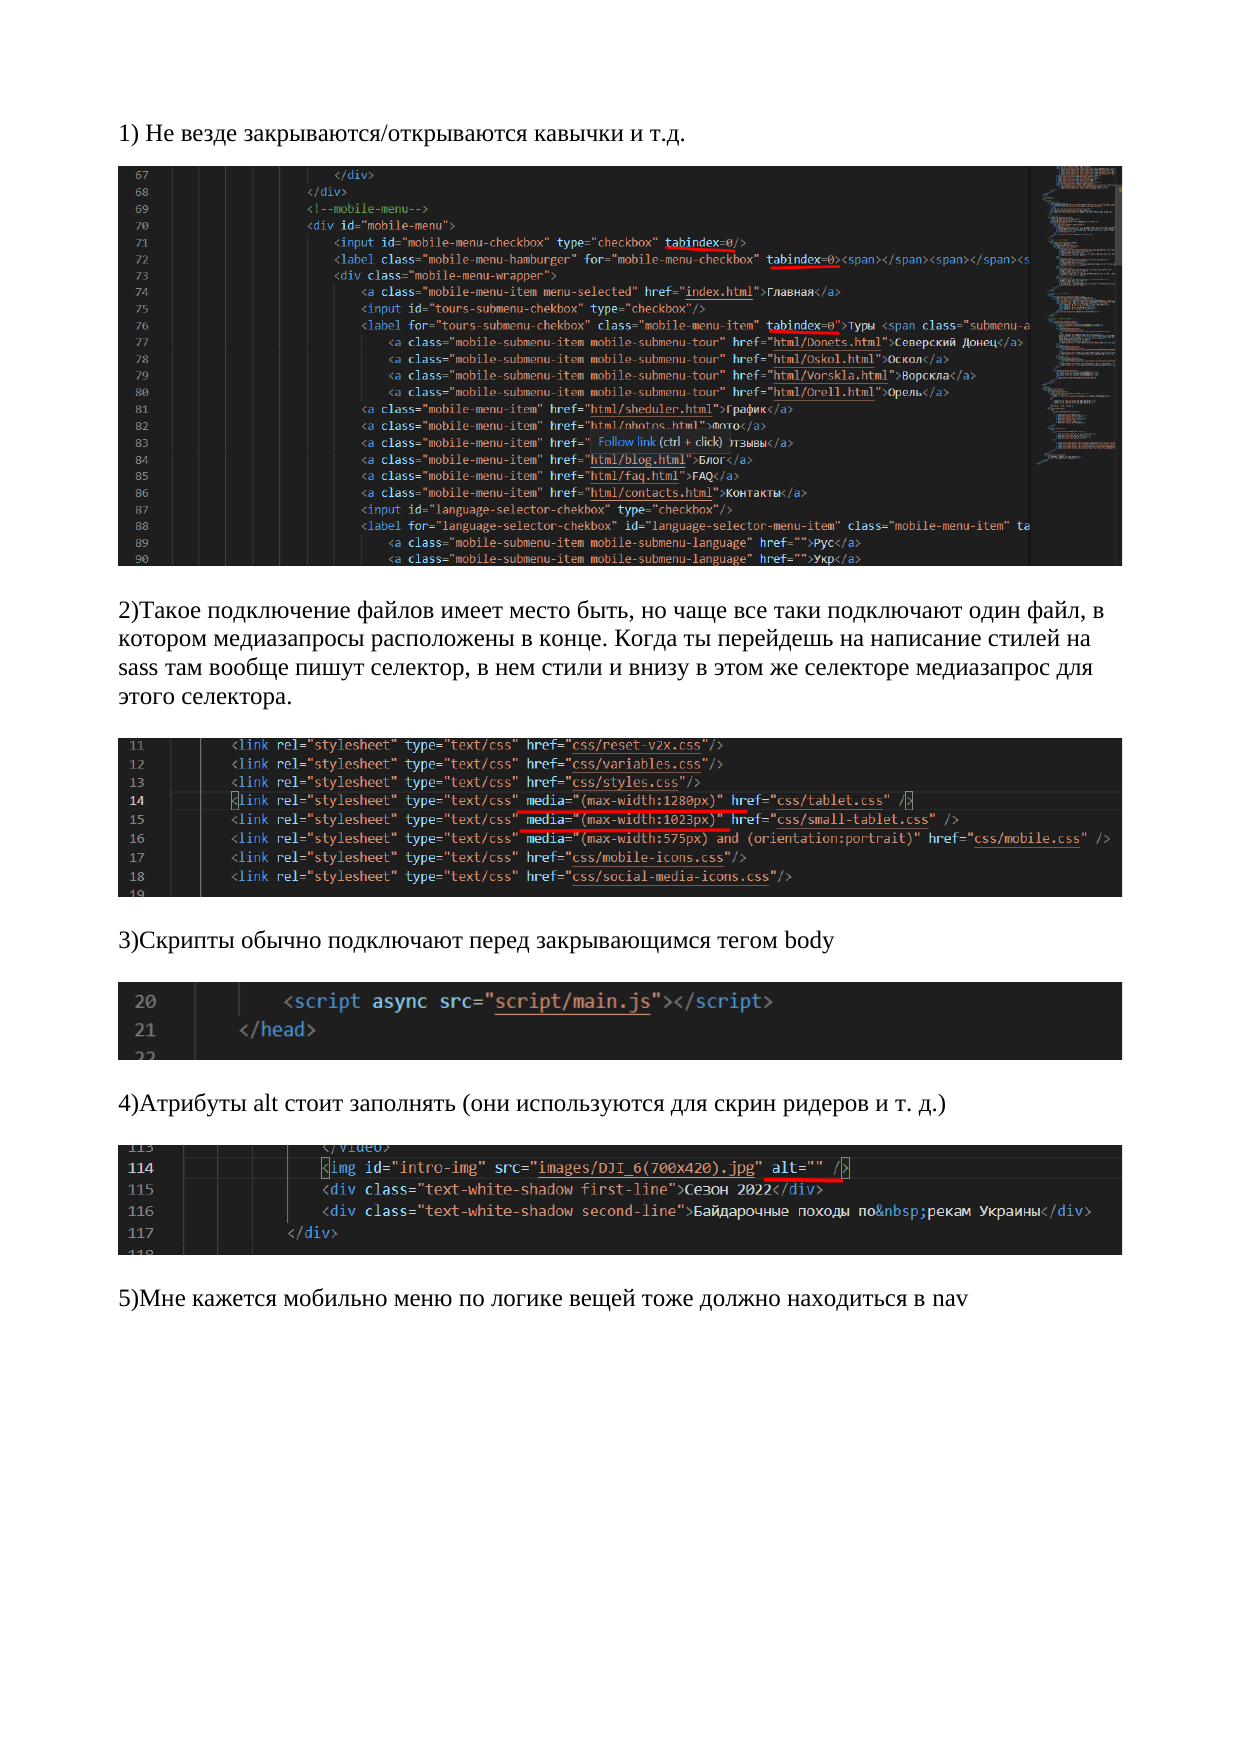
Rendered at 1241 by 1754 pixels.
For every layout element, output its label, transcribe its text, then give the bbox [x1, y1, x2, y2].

text 3)Скрипты обычно подключают перед закрывающимся тегом body [118, 925, 1122, 954]
text 5)Мне кажется мобильно меню по логике вещей тоже должно находиться в nav [118, 1283, 1122, 1312]
text 2)Такое подключение файлов имеет место быть, но чаще все таки подключают один файл, в котором медиазапросы расположены в конце. Когда ты перейдешь на написание стилей на sass там вообще пишут селектор, в нем стили и внизу в этом же селекторе медиазапрос для этого селектора. [118, 595, 1122, 710]
text 1) Не везде закрываются/открываются кавычки и т.д. [118, 118, 1122, 147]
picture [118, 166, 1123, 566]
picture [118, 1145, 1123, 1255]
text 4)Атрибуты alt стоит заполнять (они используются для скрин ридеров и т. д.) [118, 1088, 1122, 1117]
picture [118, 982, 1123, 1060]
picture [118, 738, 1123, 897]
